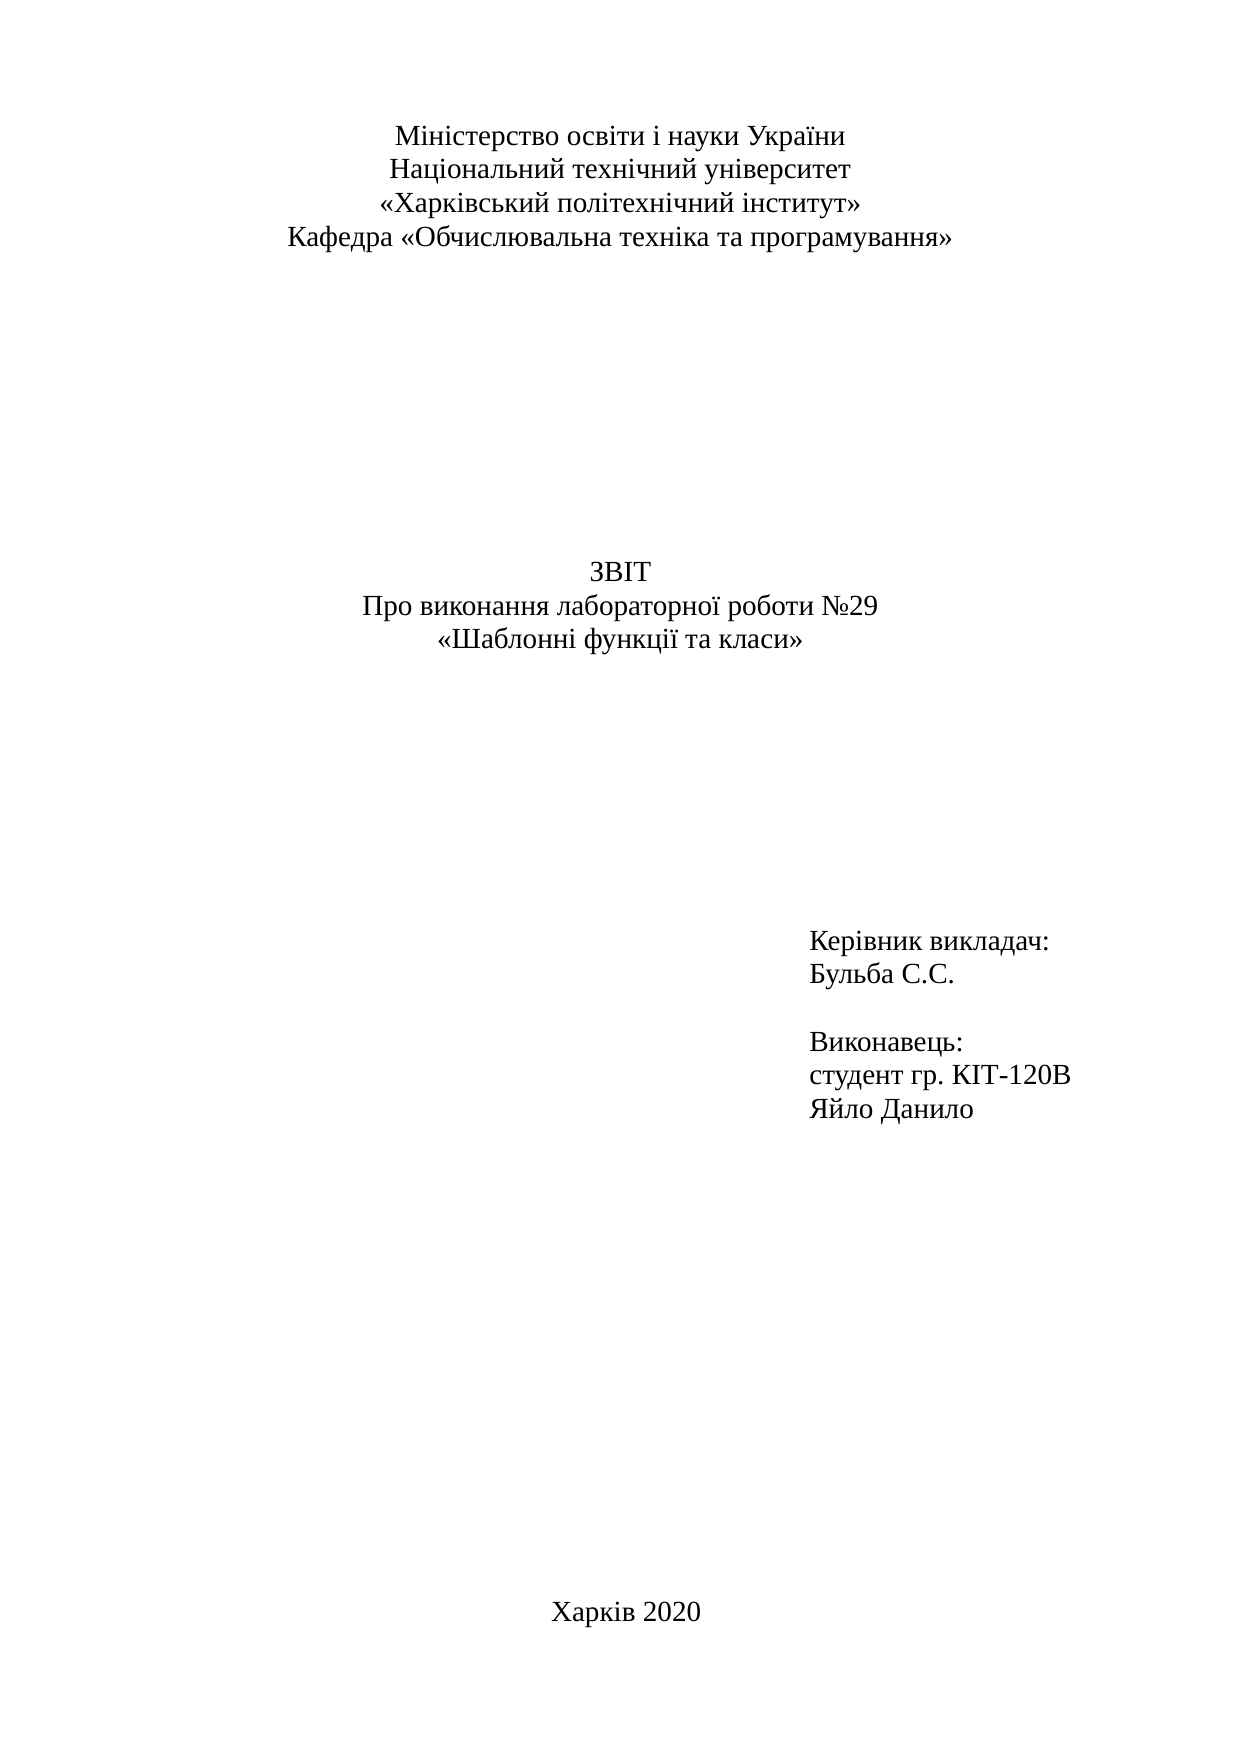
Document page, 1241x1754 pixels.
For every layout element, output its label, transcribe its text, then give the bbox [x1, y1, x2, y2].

text Міністерство освіти і науки України [118, 118, 1122, 152]
text Керівник викладач: [809, 923, 1122, 957]
text Національний технічний університет [118, 152, 1122, 185]
text Яйло Данило [809, 1091, 1122, 1124]
text ЗВІТ [118, 554, 1122, 588]
text Бульба С.С. [809, 957, 1122, 990]
text «Харківський політехнічний інститут» [118, 185, 1122, 219]
text Харків 2020 [130, 1594, 1122, 1627]
text Виконавець: [809, 1024, 1122, 1057]
text «Шаблонні функції та класи» [118, 621, 1122, 655]
text Кафедра «Обчислювальна техніка та програмування» [118, 219, 1122, 252]
text Про виконання лабораторної роботи №29 [118, 588, 1122, 621]
text студент гр. КІТ-120В [809, 1057, 1122, 1091]
